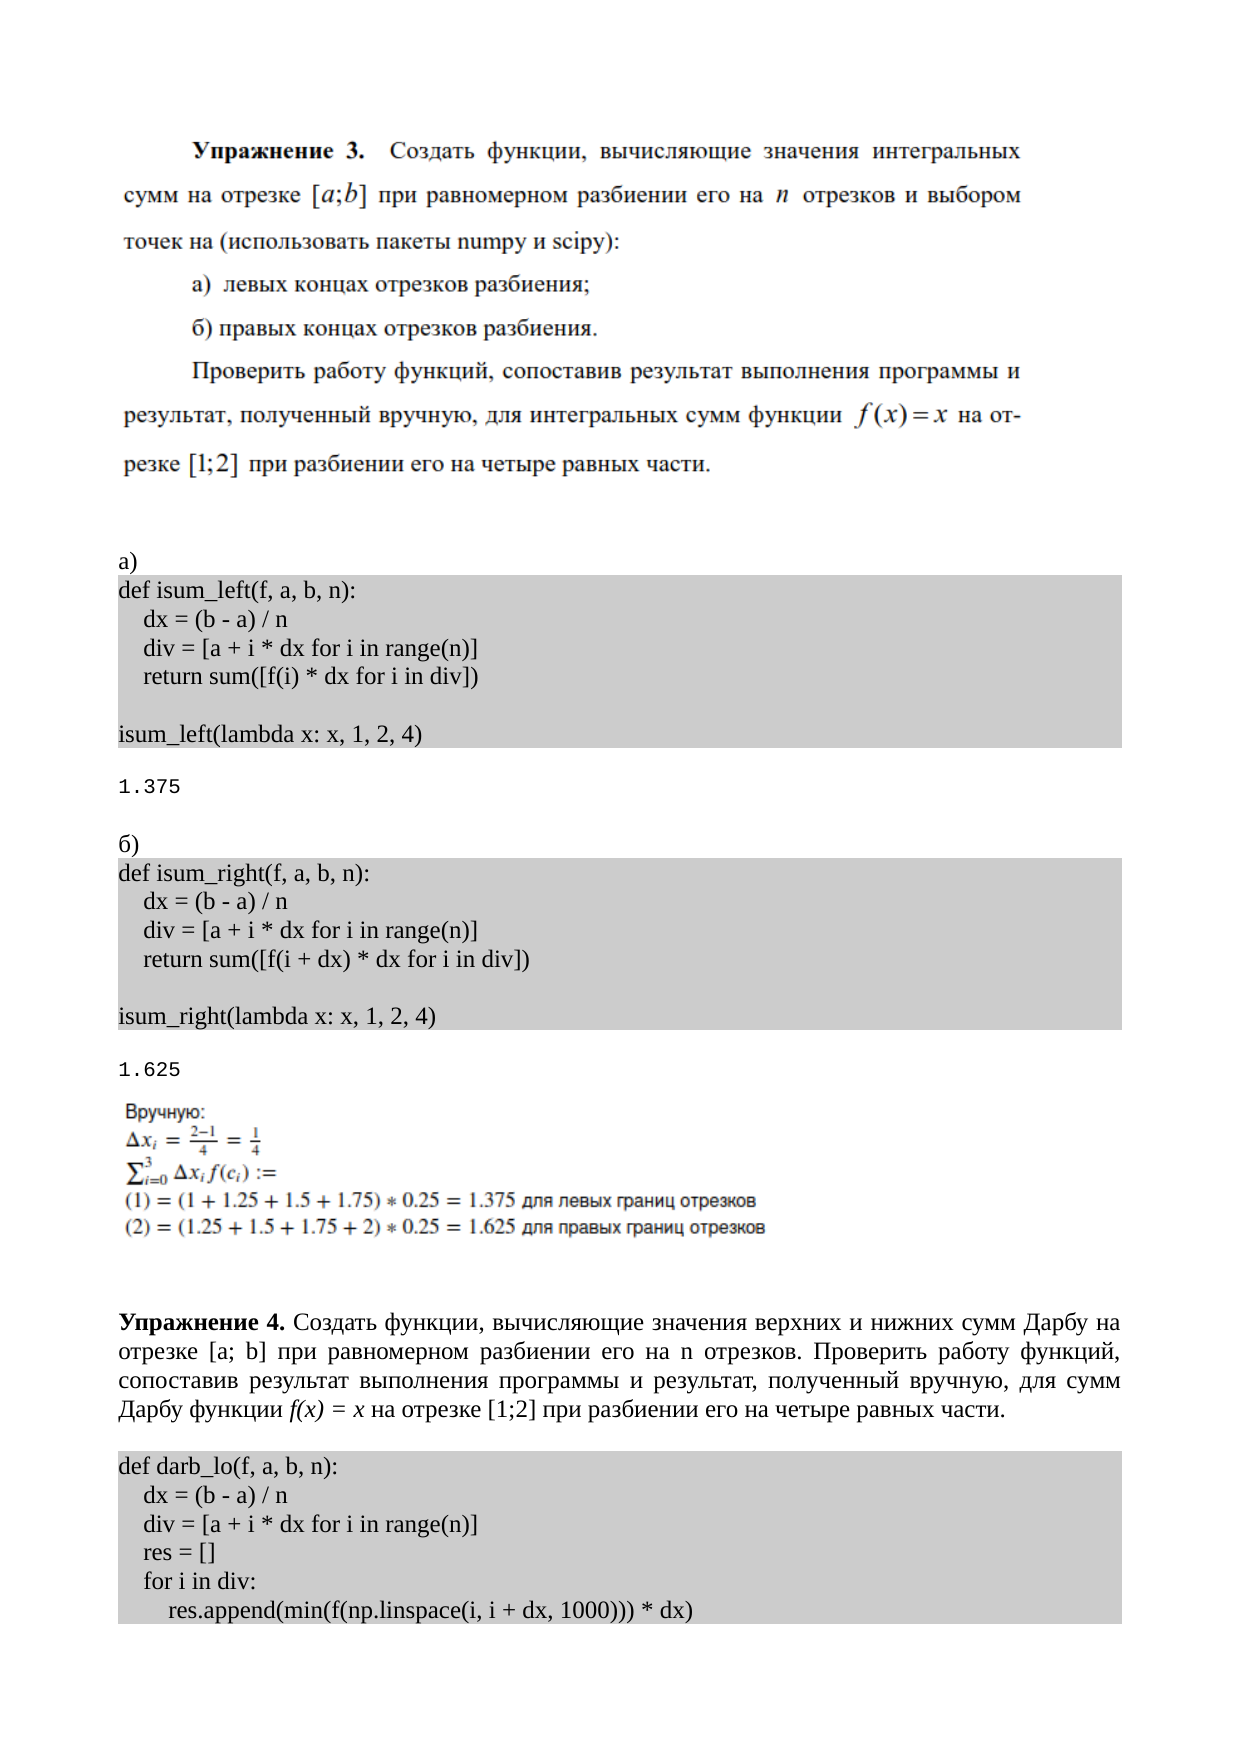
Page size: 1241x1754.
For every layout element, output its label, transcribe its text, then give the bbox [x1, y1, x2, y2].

text dx = (b - a) / n [118, 886, 1122, 915]
text return sum([f(i) * dx for i in div]) [118, 661, 1122, 690]
text dx = (b - a) / n [118, 604, 1122, 633]
text def isum_right(f, a, b, n): [118, 858, 1122, 886]
picture [110, 127, 1029, 489]
text div = [a + i * dx for i in range(n)] [118, 633, 1122, 661]
text div = [a + i * dx for i in range(n)] [118, 915, 1122, 944]
text def darb_lo(f, a, b, n): [118, 1451, 1122, 1480]
picture [121, 1095, 781, 1253]
text div = [a + i * dx for i in range(n)] [118, 1509, 1122, 1537]
text 1.375 [118, 776, 1122, 800]
text isum_left(lambda x: x, 1, 2, 4) [118, 719, 1122, 748]
text res = [] [118, 1537, 1122, 1566]
text б) [118, 829, 1122, 858]
text а) [118, 546, 1122, 575]
text dx = (b - a) / n [118, 1480, 1122, 1509]
text 1.625 [118, 1059, 1122, 1082]
text res.append(min(f(np.linspace(i, i + dx, 1000))) * dx) [118, 1595, 1122, 1624]
text isum_right(lambda x: x, 1, 2, 4) [118, 1001, 1122, 1030]
text def isum_left(f, a, b, n): [118, 575, 1122, 604]
text Упражнение 4. Создать функции, вычисляющие значения верхних и нижних сумм Дарбу на отрезке [a; b] при равномерном разбиении его на n отрезков. Проверить работу функций, сопоставив результат выполнения программы и результат, полученный вручную, для сумм Дарбу функции f(x) = x на отрезке [1;2] при разбиении его на четыре равных части. [118, 1307, 1122, 1422]
text for i in div: [118, 1566, 1122, 1595]
text return sum([f(i + dx) * dx for i in div]) [118, 944, 1122, 973]
